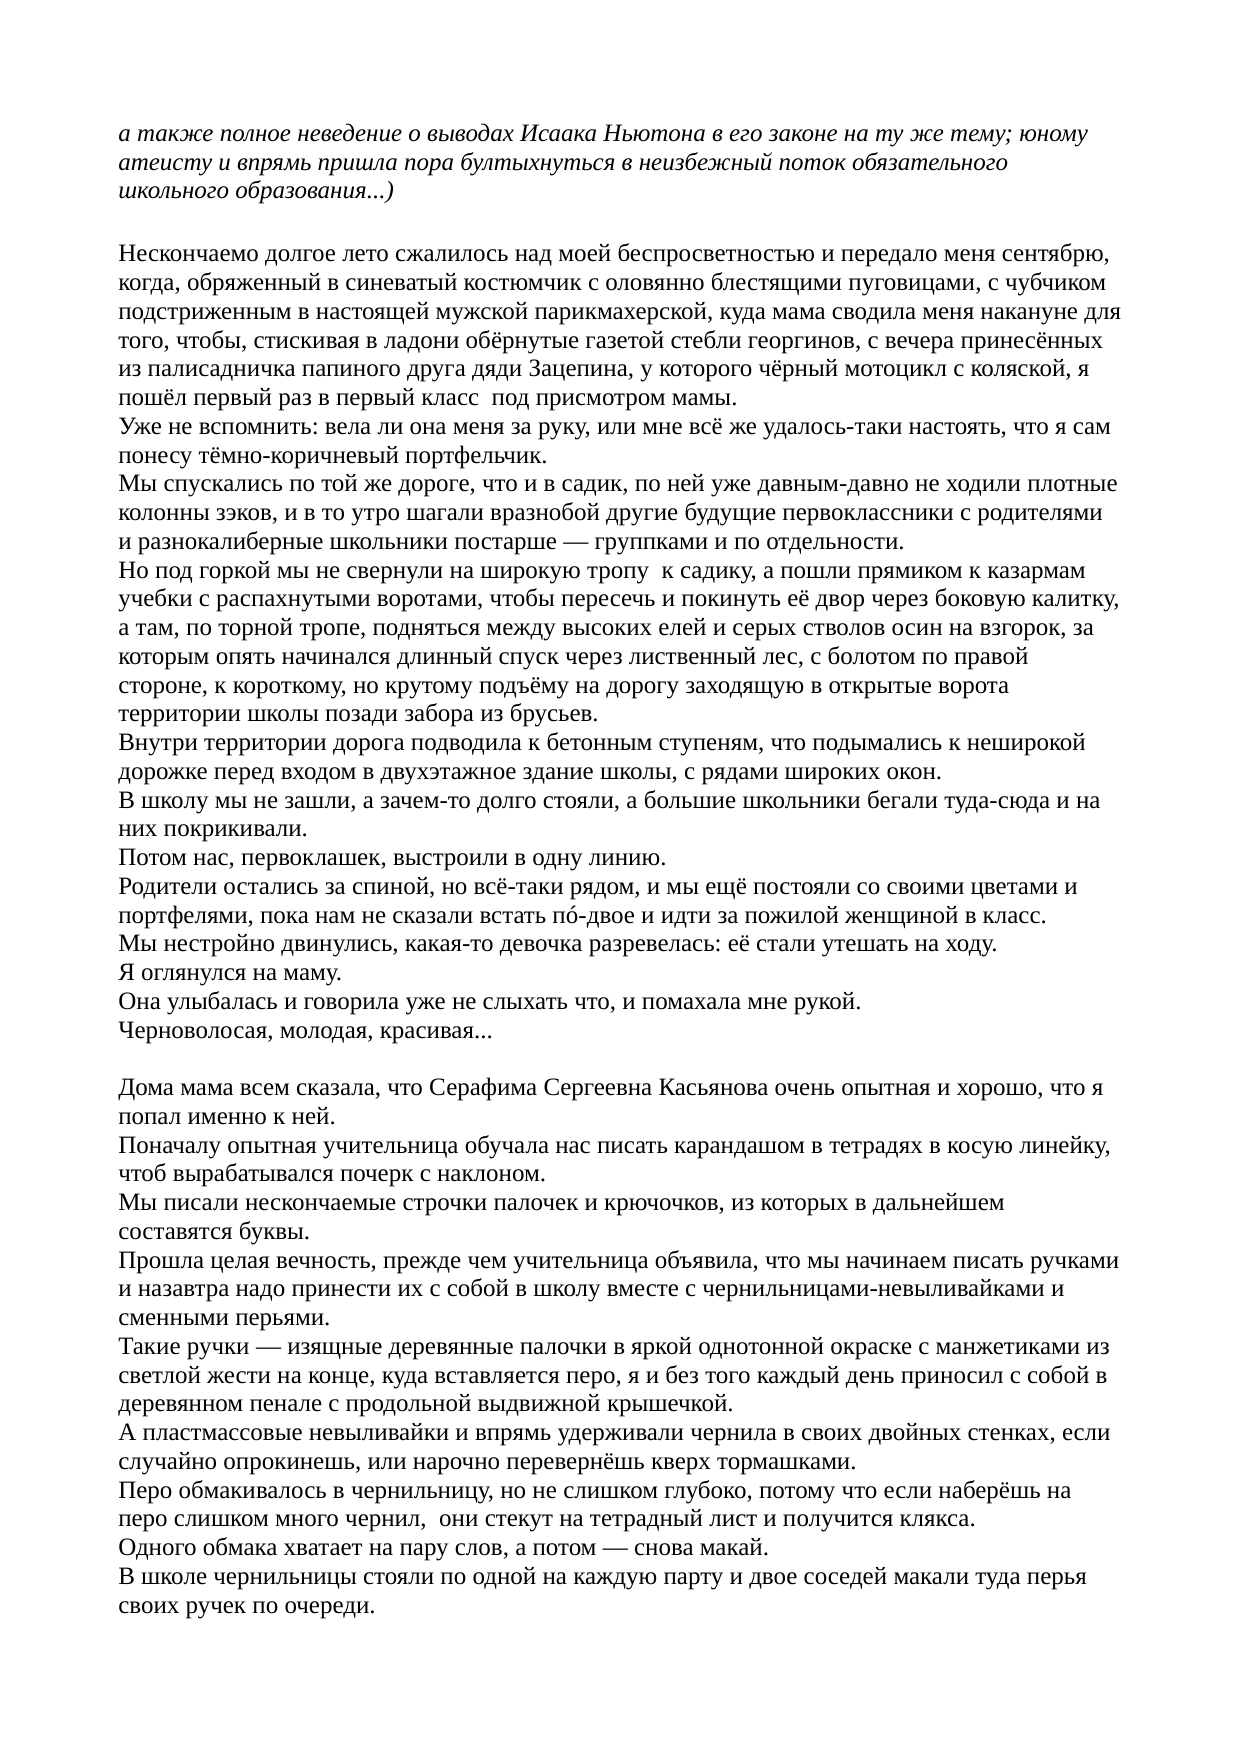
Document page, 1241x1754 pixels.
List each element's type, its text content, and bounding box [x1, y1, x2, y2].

text Внутри территории дорога подводила к бетонным ступеням, что подымались к неширокой дорожке перед входом в двухэтажное здание школы, с рядами широких окон. [118, 727, 1122, 785]
text Мы спускались по той же дороге, что и в садик, по ней уже давным-давно не ходили плотные колонны зэков, и в то утро шагали вразнобой другие будущие первоклассники с родителями и разнокалиберные школьники постарше — группками и по отдельности. [118, 468, 1122, 555]
text Родители остались за спиной, но всё-таки рядом, и мы ещё постояли со своими цветами и портфелями, пока нам не сказали встать пó-двое и идти за пожилой женщиной в класс. [118, 871, 1122, 928]
text Я оглянулся на маму. [118, 957, 1122, 986]
text Нескончаемо долгое лето сжалилось над моей беспросветностью и передало меня сентябрю, когда, обряженный в синеватый костюмчик с оловянно блестящими пуговицами, с чубчиком подстриженным в настоящей мужской парикмахерской, куда мама сводила меня накануне для того, чтобы, стискивая в ладони обёрнутые газетой стебли георгинов, с вечера принесённых из палисадничка папиного друга дяди Зацепина, у которого чёрный мотоцикл с коляской, я пошёл первый раз в первый класс под присмотром мамы. [118, 238, 1122, 411]
text Такие ручки — изящные деревянные палочки в яркой однотонной окраске с манжетиками из светлой жести на конце, куда вставляется перо, я и без того каждый день приносил с собой в деревянном пенале с продольной выдвижной крышечкой. [118, 1331, 1122, 1417]
text В школу мы не зашли, а зачем-то долго стояли, а большие школьники бегали туда-сюда и на них покрикивали. [118, 785, 1122, 842]
text Мы писали нескончаемые строчки палочек и крючочков, из которых в дальнейшем составятся буквы. [118, 1187, 1122, 1245]
text Прошла целая вечность, прежде чем учительница объявила, что мы начинаем писать ручками и назавтра надо принести их с собой в школу вместе с чернильницами-невыливайками и сменными перьями. [118, 1245, 1122, 1331]
text Одного обмака хватает на пару слов, а потом — снова макай. [118, 1532, 1122, 1561]
text а также полное неведение о выводах Исаака Ньютона в его законе на ту же тему; юному атеисту и впрямь пришла пора бултыхнуться в неизбежный поток обязательного школьного образования...) [118, 118, 1122, 204]
text Дома мама всем сказала, что Серафима Сергеевна Касьянова очень опытная и хорошо, что я попал именно к ней. [118, 1072, 1122, 1130]
text Потом нас, первоклашек, выстроили в одну линию. [118, 842, 1122, 871]
text Перо обмакивалось в чернильницу, но не слишком глубоко, потому что если наберёшь на перо слишком много чернил, они стекут на тетрадный лист и получится клякса. [118, 1475, 1122, 1532]
text Черноволосая, молодая, красивая... [118, 1015, 1122, 1043]
text Мы нестройно двинулись, какая-то девочка разревелась: её стали утешать на ходу. [118, 928, 1122, 957]
text Она улыбалась и говорила уже не слыхать что, и помахала мне рукой. [118, 986, 1122, 1015]
text Уже не вспомнить: вела ли она меня за руку, или мне всё же удалось-таки настоять, что я сам понесу тёмно-коричневый портфельчик. [118, 411, 1122, 468]
text А пластмассовые невыливайки и впрямь удерживали чернила в своих двойных стенках, если случайно опрокинешь, или нарочно перевернёшь кверх тормашками. [118, 1417, 1122, 1475]
text Поначалу опытная учительница обучала нас писать карандашом в тетрадях в косую линейку, чтоб вырабатывался почерк с наклоном. [118, 1130, 1122, 1187]
text Но под горкой мы не свернули на широкую тропу к садику, а пошли прямиком к казармам учебки с распахнутыми воротами, чтобы пересечь и покинуть её двор через боковую калитку, а там, по торной тропе, подняться между высоких елей и серых стволов осин на взгорок, за которым опять начинался длинный спуск через лиственный лес, с болотом по правой стороне, к короткому, но крутому подъёму на дорогу заходящую в открытые ворота территории школы позади забора из брусьев. [118, 555, 1122, 727]
text В школе чернильницы стояли по одной на каждую парту и двое соседей макали туда перья своих ручек по очереди. [118, 1561, 1122, 1618]
